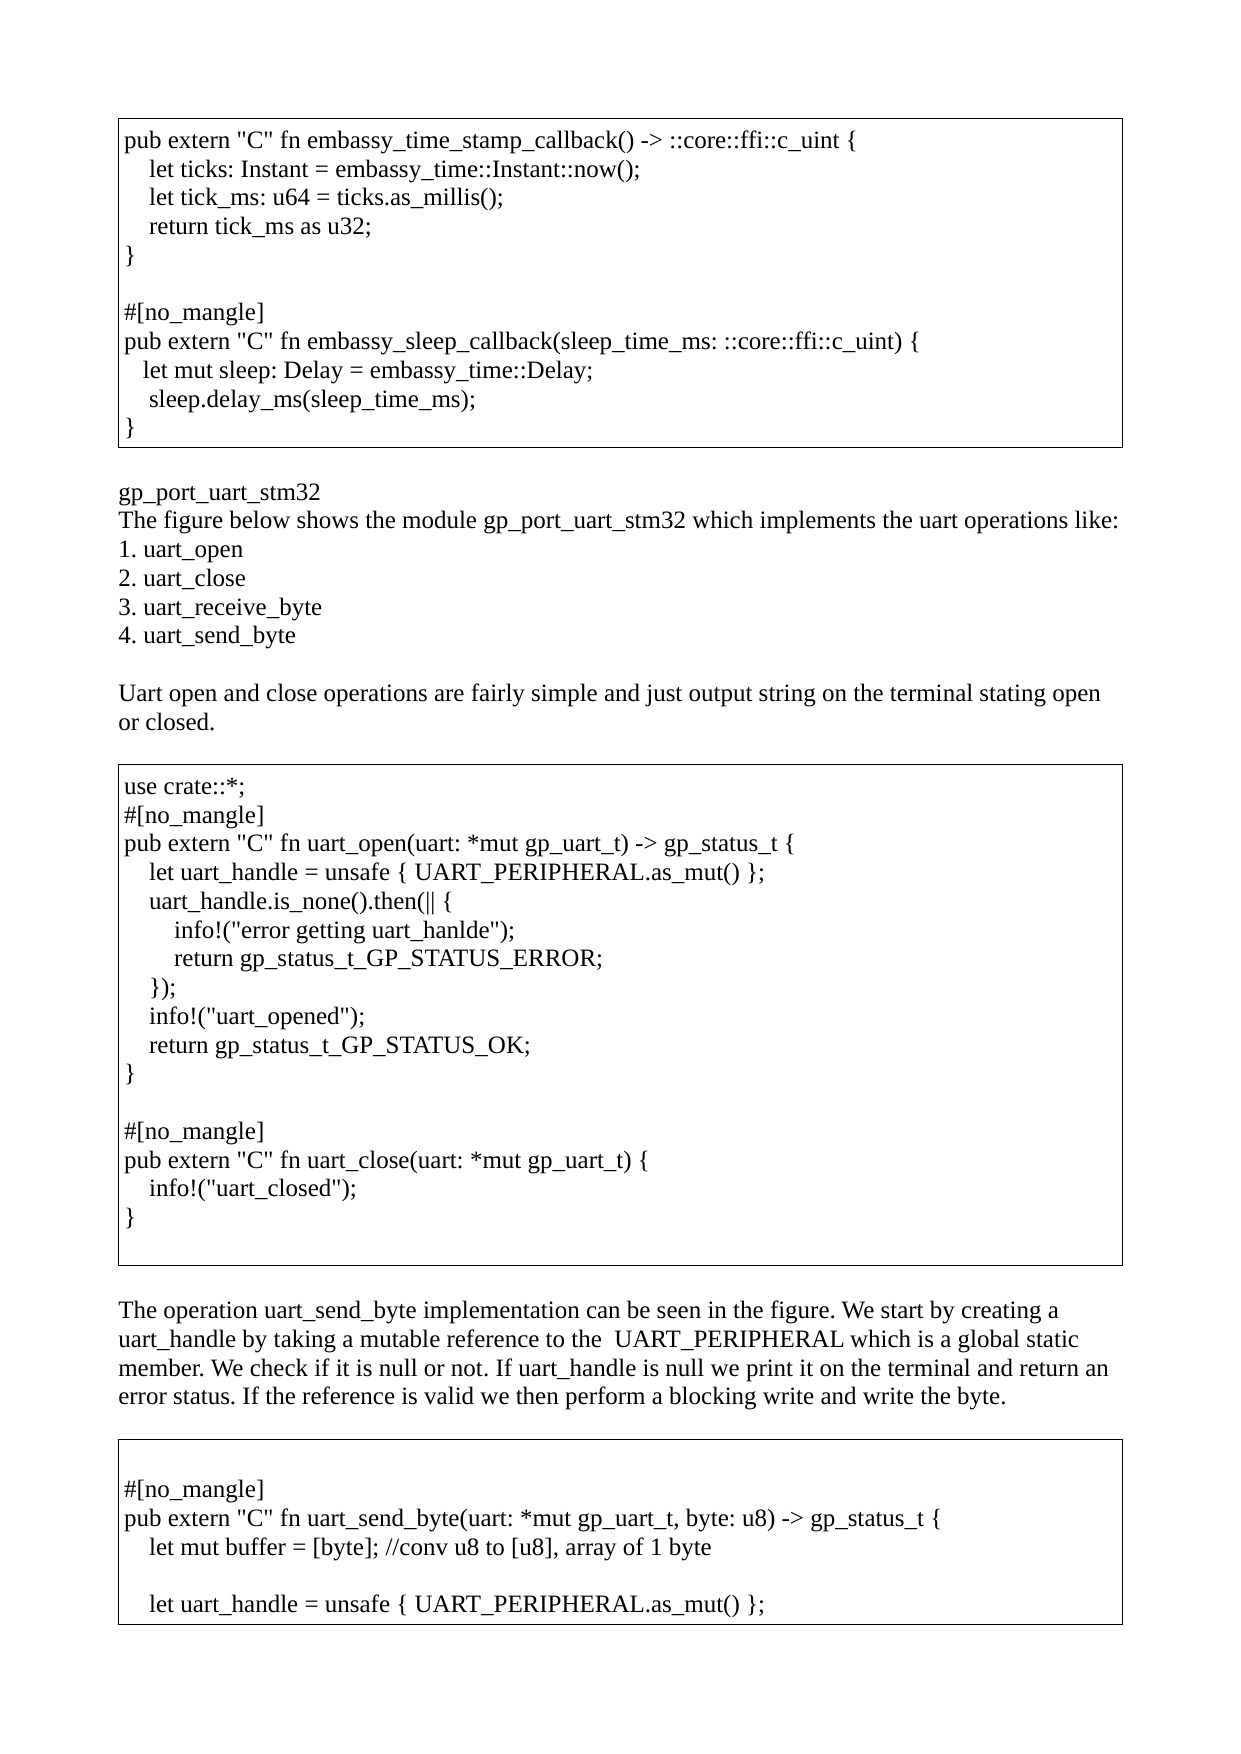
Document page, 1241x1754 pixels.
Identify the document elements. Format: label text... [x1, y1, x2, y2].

text Uart open and close operations are fairly simple and just output string on the terminal stating open or closed. [118, 678, 1122, 735]
table_header pub extern "C" fn embassy_time_stamp_callback() -> ::core::ffi::c_uint { let ticks: Instant = embassy_time::Instant::now(); let tick_ms: u64 = ticks.as_millis(); return tick_ms as u32; } #[no_mangle] pub extern "C" fn embassy_sleep_callback(sleep_time_ms: ::core::ffi::c_uint) { let mut sleep: Delay = embassy_time::Delay; sleep.delay_ms(sleep_time_ms); } [119, 119, 1122, 447]
text gp_port_uart_stm32 [118, 477, 1122, 505]
text 2. uart_close [118, 563, 1122, 592]
text The figure below shows the module gp_port_uart_stm32 which implements the uart operations like: [118, 505, 1122, 534]
table_header use crate::*; #[no_mangle] pub extern "C" fn uart_open(uart: *mut gp_uart_t) -> gp_status_t { let uart_handle = unsafe { UART_PERIPHERAL.as_mut() }; uart_handle.is_none().then(|| { info!("error getting uart_hanlde"); return gp_status_t_GP_STATUS_ERROR; }); info!("uart_opened"); return gp_status_t_GP_STATUS_OK; } #[no_mangle] pub extern "C" fn uart_close(uart: *mut gp_uart_t) { info!("uart_closed"); } [119, 765, 1122, 1265]
text 1. uart_open [118, 534, 1122, 563]
table_header #[no_mangle] pub extern "C" fn uart_send_byte(uart: *mut gp_uart_t, byte: u8) -> gp_status_t { let mut buffer = [byte]; //conv u8 to [u8], array of 1 byte let uart_handle = unsafe { UART_PERIPHERAL.as_mut() }; [119, 1440, 1122, 1624]
text The operation uart_send_byte implementation can be seen in the figure. We start by creating a uart_handle by taking a mutable reference to the UART_PERIPHERAL which is a global static member. We check if it is null or not. If uart_handle is null we print it on the terminal and return an error status. If the reference is valid we then perform a blocking write and write the byte. [118, 1295, 1122, 1410]
text 3. uart_receive_byte [118, 592, 1122, 620]
text 4. uart_send_byte [118, 620, 1122, 649]
